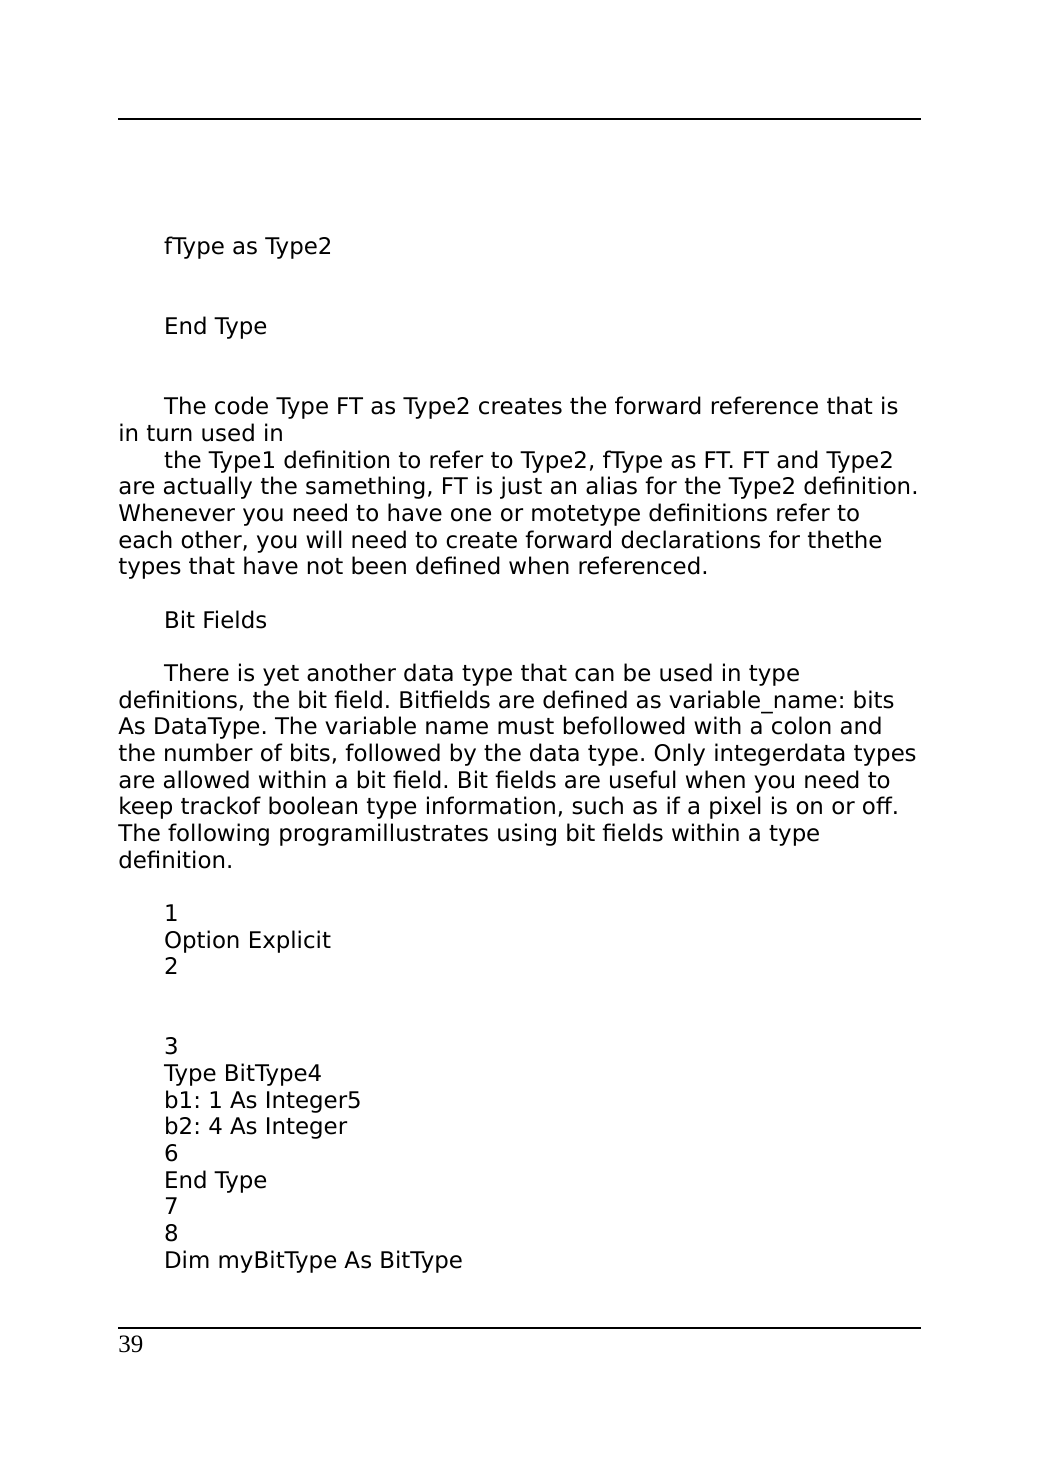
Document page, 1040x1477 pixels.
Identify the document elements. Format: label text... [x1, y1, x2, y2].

text Option Explicit [118, 927, 921, 953]
text 8 [118, 1220, 921, 1247]
text fType as Type2 [118, 233, 921, 260]
text b2: 4 As Integer [118, 1113, 921, 1140]
text Dim myBitType As BitType [118, 1247, 921, 1273]
text Type BitType4 [118, 1060, 921, 1087]
text the Type1 definition to refer to Type2, fType as FT. FT and Type2 are actually the samething, FT is just an alias for the Type2 definition. Whenever you need to have one or motetype definitions refer to each other, you will need to create forward declarations for thethe types that have not been defined when referenced. [118, 447, 921, 580]
text b1: 1 As Integer5 [118, 1087, 921, 1113]
text 3 [118, 1033, 921, 1060]
text 6 [118, 1140, 921, 1167]
text End Type [118, 1167, 921, 1193]
text 1 [118, 900, 921, 927]
text End Type [118, 313, 921, 340]
text The code Type FT as Type2 creates the forward reference that is in turn used in [118, 393, 921, 447]
text 7 [118, 1193, 921, 1220]
text Bit Fields [118, 607, 921, 633]
text There is yet another data type that can be used in type definitions, the bit field. Bitfields are defined as variable_name: bits As DataType. The variable name must befollowed with a colon and the number of bits, followed by the data type. Only integerdata types are allowed within a bit field. Bit fields are useful when you need to keep trackof boolean type information, such as if a pixel is on or off. The following programillustrates using bit fields within a type definition. [118, 660, 921, 873]
text 2 [118, 953, 921, 980]
